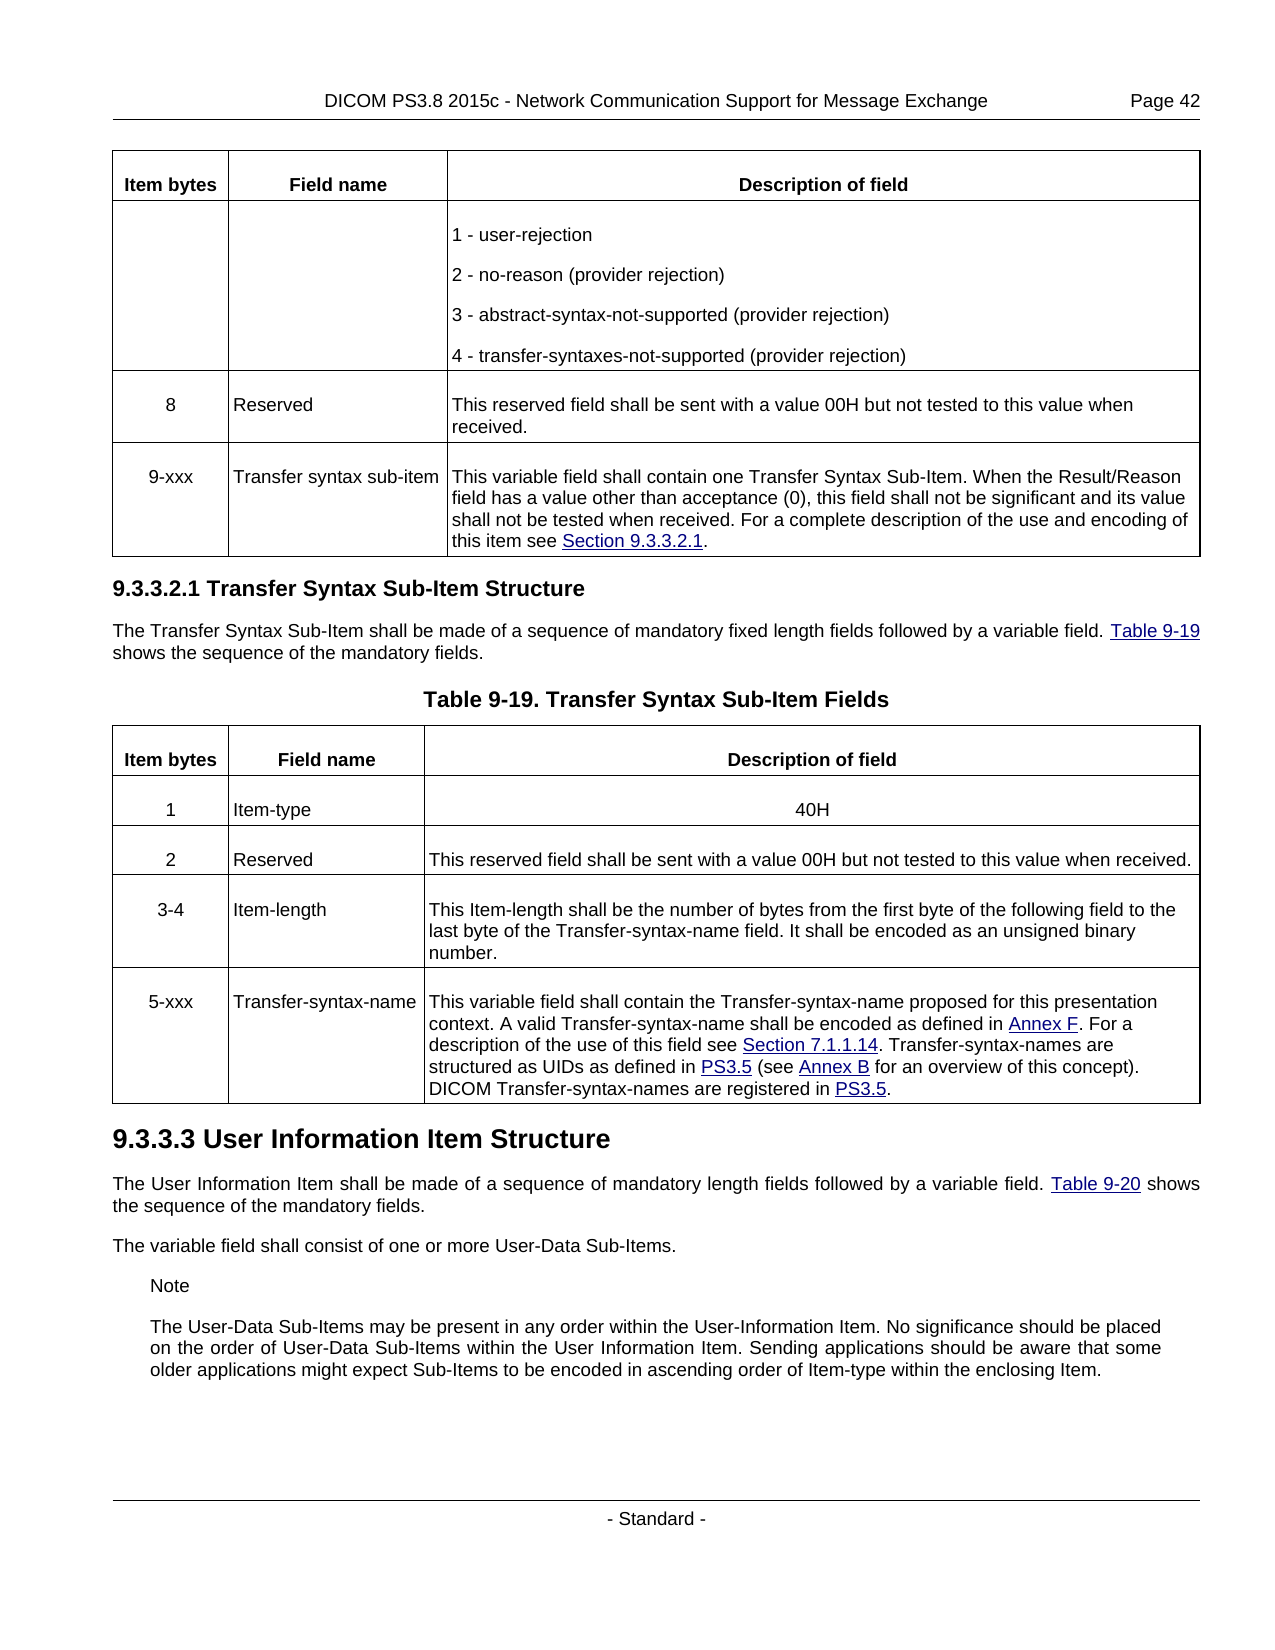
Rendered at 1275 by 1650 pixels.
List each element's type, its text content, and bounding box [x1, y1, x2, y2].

table_cell [229, 201, 447, 370]
text 9.3.3.3 User Information Item Structure [112, 1123, 1200, 1154]
table_cell 40H [425, 776, 1199, 825]
table_header Field name [229, 151, 447, 200]
table_cell 1 [113, 776, 228, 825]
table_cell 1 - user-rejection 2 - no-reason (provider rejection) 3 - abstract-syntax-not-supported (provider rejection) 4 - transfer-syntaxes-not-supported (provider rejection) [448, 201, 1199, 370]
table_cell [113, 201, 228, 370]
table_cell 5-xxx [113, 968, 228, 1103]
table_cell Item-type [229, 776, 424, 825]
table_header Item bytes [113, 726, 228, 775]
text 9.3.3.2.1 Transfer Syntax Sub-Item Structure [112, 576, 1200, 602]
table_cell This reserved field shall be sent with a value 00H but not tested to this value when received. [448, 371, 1199, 442]
table_header Item bytes [113, 151, 228, 200]
table_cell Item-length [229, 875, 424, 967]
table_header Description of field [448, 151, 1199, 200]
table_cell This reserved field shall be sent with a value 00H but not tested to this value when received. [425, 826, 1199, 874]
table_cell 9-xxx [113, 443, 228, 556]
text The variable field shall consist of one or more User-Data Sub-Items. [112, 1235, 1200, 1256]
table_cell Reserved [229, 826, 424, 874]
table_header Field name [229, 726, 424, 775]
text Note [150, 1275, 1162, 1297]
table_header Description of field [425, 726, 1199, 775]
table_cell This variable field shall contain the Transfer-syntax-name proposed for this presentation context. A valid Transfer-syntax-name shall be encoded as defined in Annex F. For a description of the use of this field see Section 7.1.1.14. Transfer-syntax-names are structured as UIDs as defined in PS3.5 (see Annex B for an overview of this concept). DICOM Transfer-syntax-names are registered in PS3.5. [425, 968, 1199, 1103]
table_cell This variable field shall contain one Transfer Syntax Sub-Item. When the Result/Reason field has a value other than acceptance (0), this field shall not be significant and its value shall not be tested when received. For a complete description of the use and encoding of this item see Section 9.3.3.2.1. [448, 443, 1199, 556]
text The User-Data Sub-Items may be present in any order within the User-Information Item. No significance should be placed on the order of User-Data Sub-Items within the User Information Item. Sending applications should be aware that some older applications might expect Sub-Items to be encoded in ascending order of Item-type within the enclosing Item. [150, 1315, 1162, 1380]
table_cell 3-4 [113, 875, 228, 967]
table_cell This Item-length shall be the number of bytes from the first byte of the following field to the last byte of the Transfer-syntax-name field. It shall be encoded as an unsigned binary number. [425, 875, 1199, 967]
table_cell Transfer syntax sub-item [229, 443, 447, 556]
table_cell Reserved [229, 371, 447, 442]
text The User Information Item shall be made of a sequence of mandatory length fields followed by a variable field. Table 9-20 shows the sequence of the mandatory fields. [112, 1173, 1200, 1216]
table_cell 8 [113, 371, 228, 442]
text The Transfer Syntax Sub-Item shall be made of a sequence of mandatory fixed length fields followed by a variable field. Table 9-19 shows the sequence of the mandatory fields. [112, 620, 1200, 663]
text Table 9-19. Transfer Syntax Sub-Item Fields [112, 686, 1200, 712]
table_cell Transfer-syntax-name [229, 968, 424, 1103]
table_cell 2 [113, 826, 228, 874]
